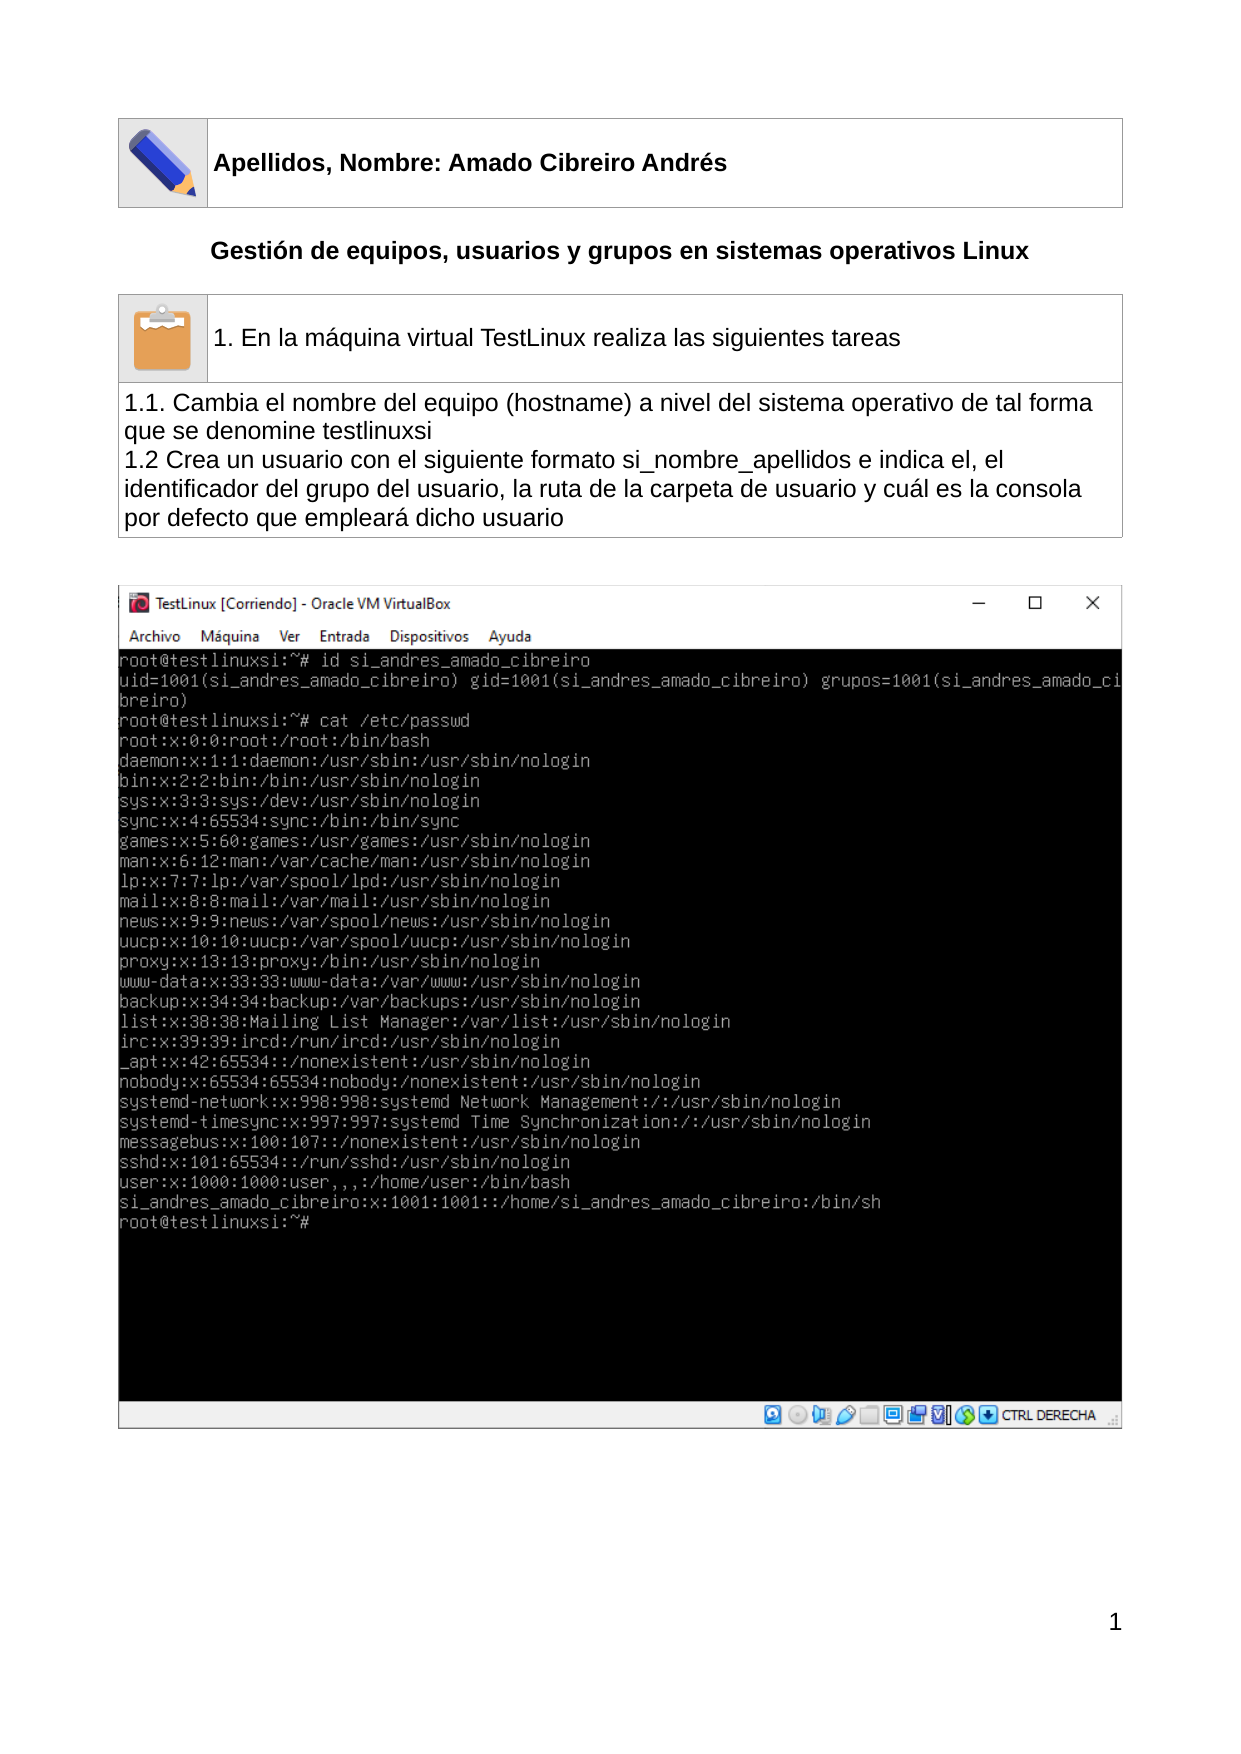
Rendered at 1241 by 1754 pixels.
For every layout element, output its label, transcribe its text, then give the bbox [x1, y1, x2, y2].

table_header [119, 119, 207, 207]
table_header Apellidos, Nombre: Amado Cibreiro Andrés [208, 119, 1122, 207]
table_cell 1.1. Cambia el nombre del equipo (hostname) a nivel del sistema operativo de tal forma que se denomine testlinuxsi 1.2 Crea un usuario con el siguiente formato si_nombre_apellidos e indica el, el identificador del grupo del usuario, la ruta de la carpeta de usuario y cuál es la consola por defecto que empleará dicho usuario [119, 383, 1122, 537]
table_header 1. En la máquina virtual TestLinux realiza las siguientes tareas [208, 295, 1122, 382]
table_header [119, 295, 207, 382]
text Gestión de equipos, usuarios y grupos en sistemas operativos Linux [118, 236, 1122, 265]
picture [118, 585, 1123, 1429]
